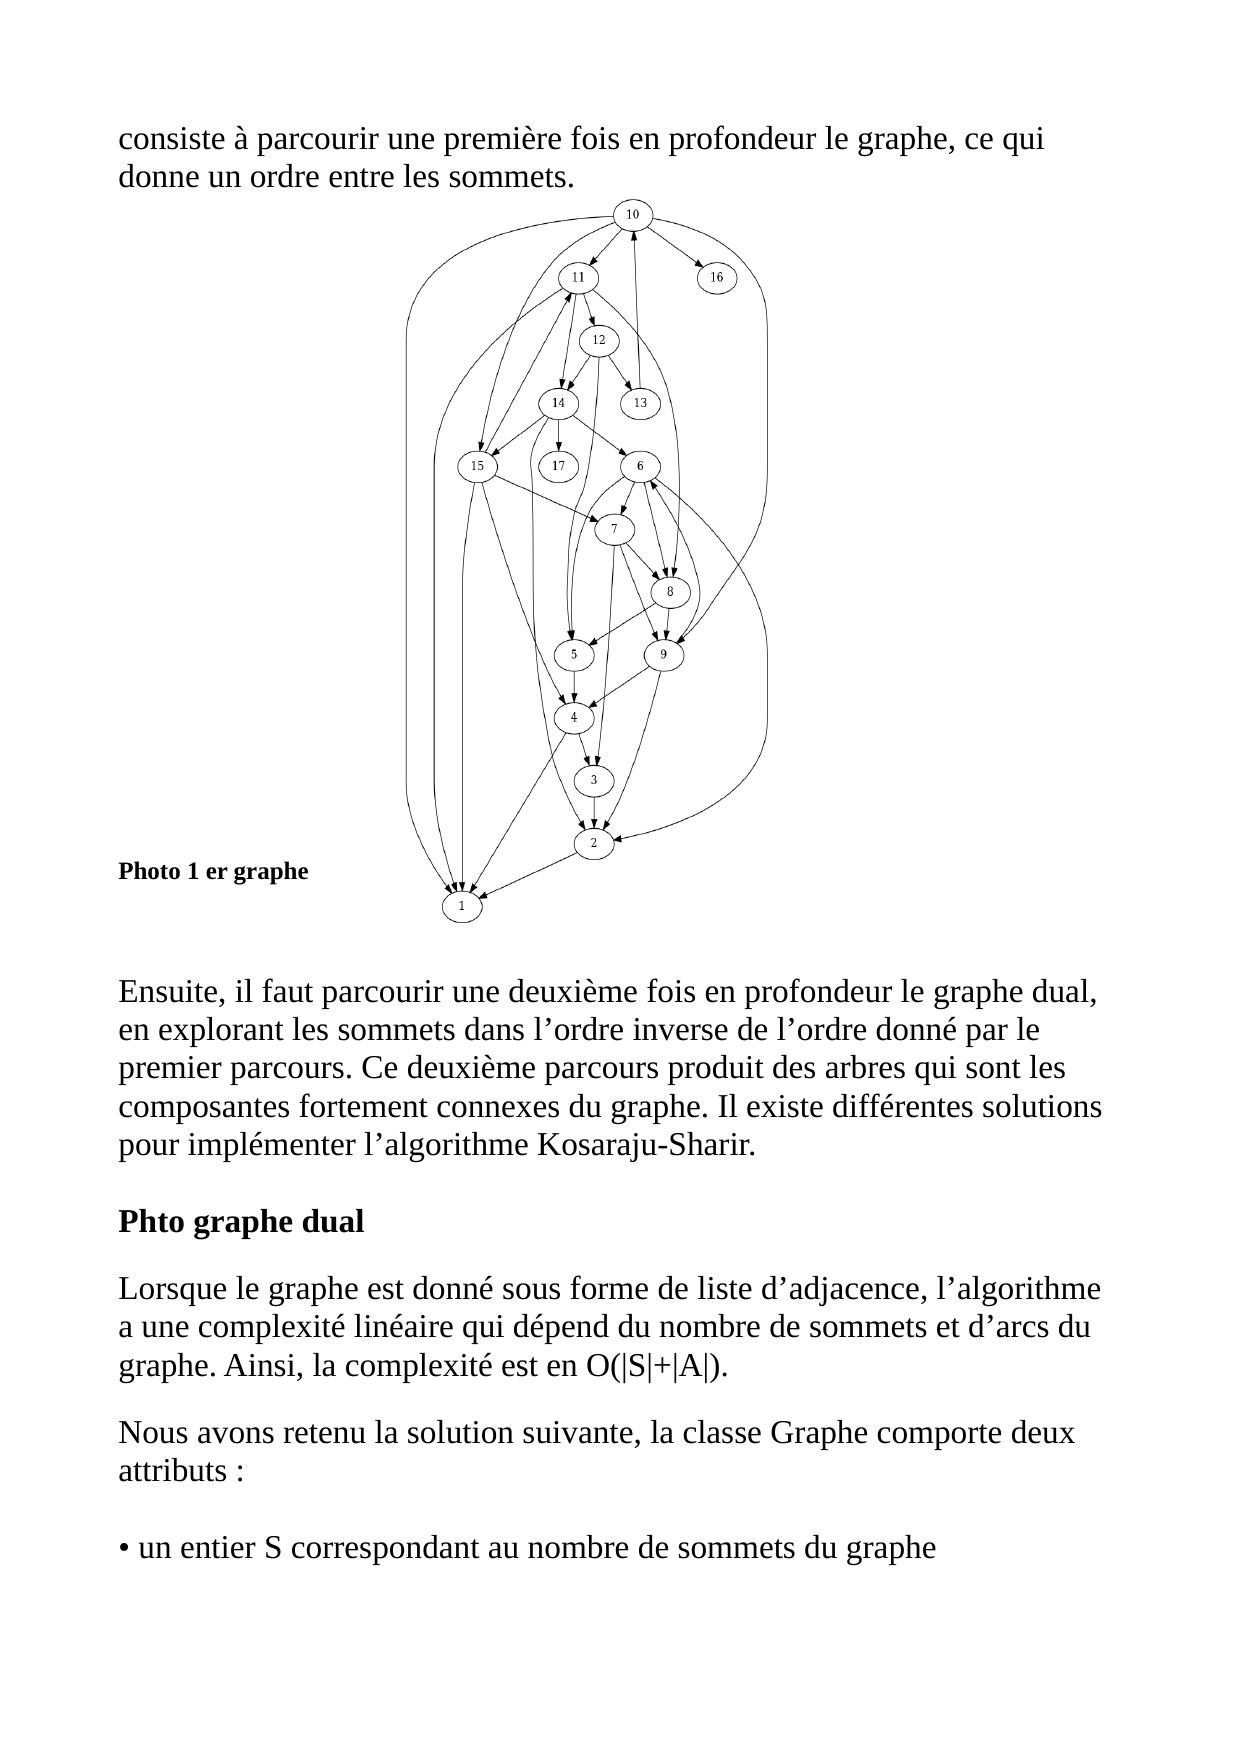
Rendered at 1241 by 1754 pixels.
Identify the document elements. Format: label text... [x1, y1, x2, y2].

text graphe. Ainsi, la complexité est en O(|S|+|A|). [118, 1345, 1122, 1383]
text Ensuite, il faut parcourir une deuxième fois en profondeur le graphe dual, en explorant les sommets dans l’ordre inverse de l’ordre donné par le premier parcours. Ce deuxième parcours produit des arbres qui sont les composantes fortement connexes du graphe. Il existe différentes solutions pour implémenter l’algorithme Kosaraju-Sharir. [118, 971, 1122, 1163]
text consiste à parcourir une première fois en profondeur le graphe, ce qui donne un ordre entre les sommets. [118, 118, 1122, 195]
text Lorsque le graphe est donné sous forme de liste d’adjacence, l’algorithme a une complexité linéaire qui dépend du nombre de sommets et d’arcs du [118, 1268, 1122, 1345]
text Phto graphe dual [118, 1201, 1122, 1239]
text Nous avons retenu la solution suivante, la classe Graphe comporte deux attributs : [118, 1412, 1122, 1488]
text [769, 856, 1122, 885]
text • un entier S correspondant au nombre de sommets du graphe [118, 1527, 1122, 1565]
text Photo 1 er graphe [118, 856, 404, 885]
